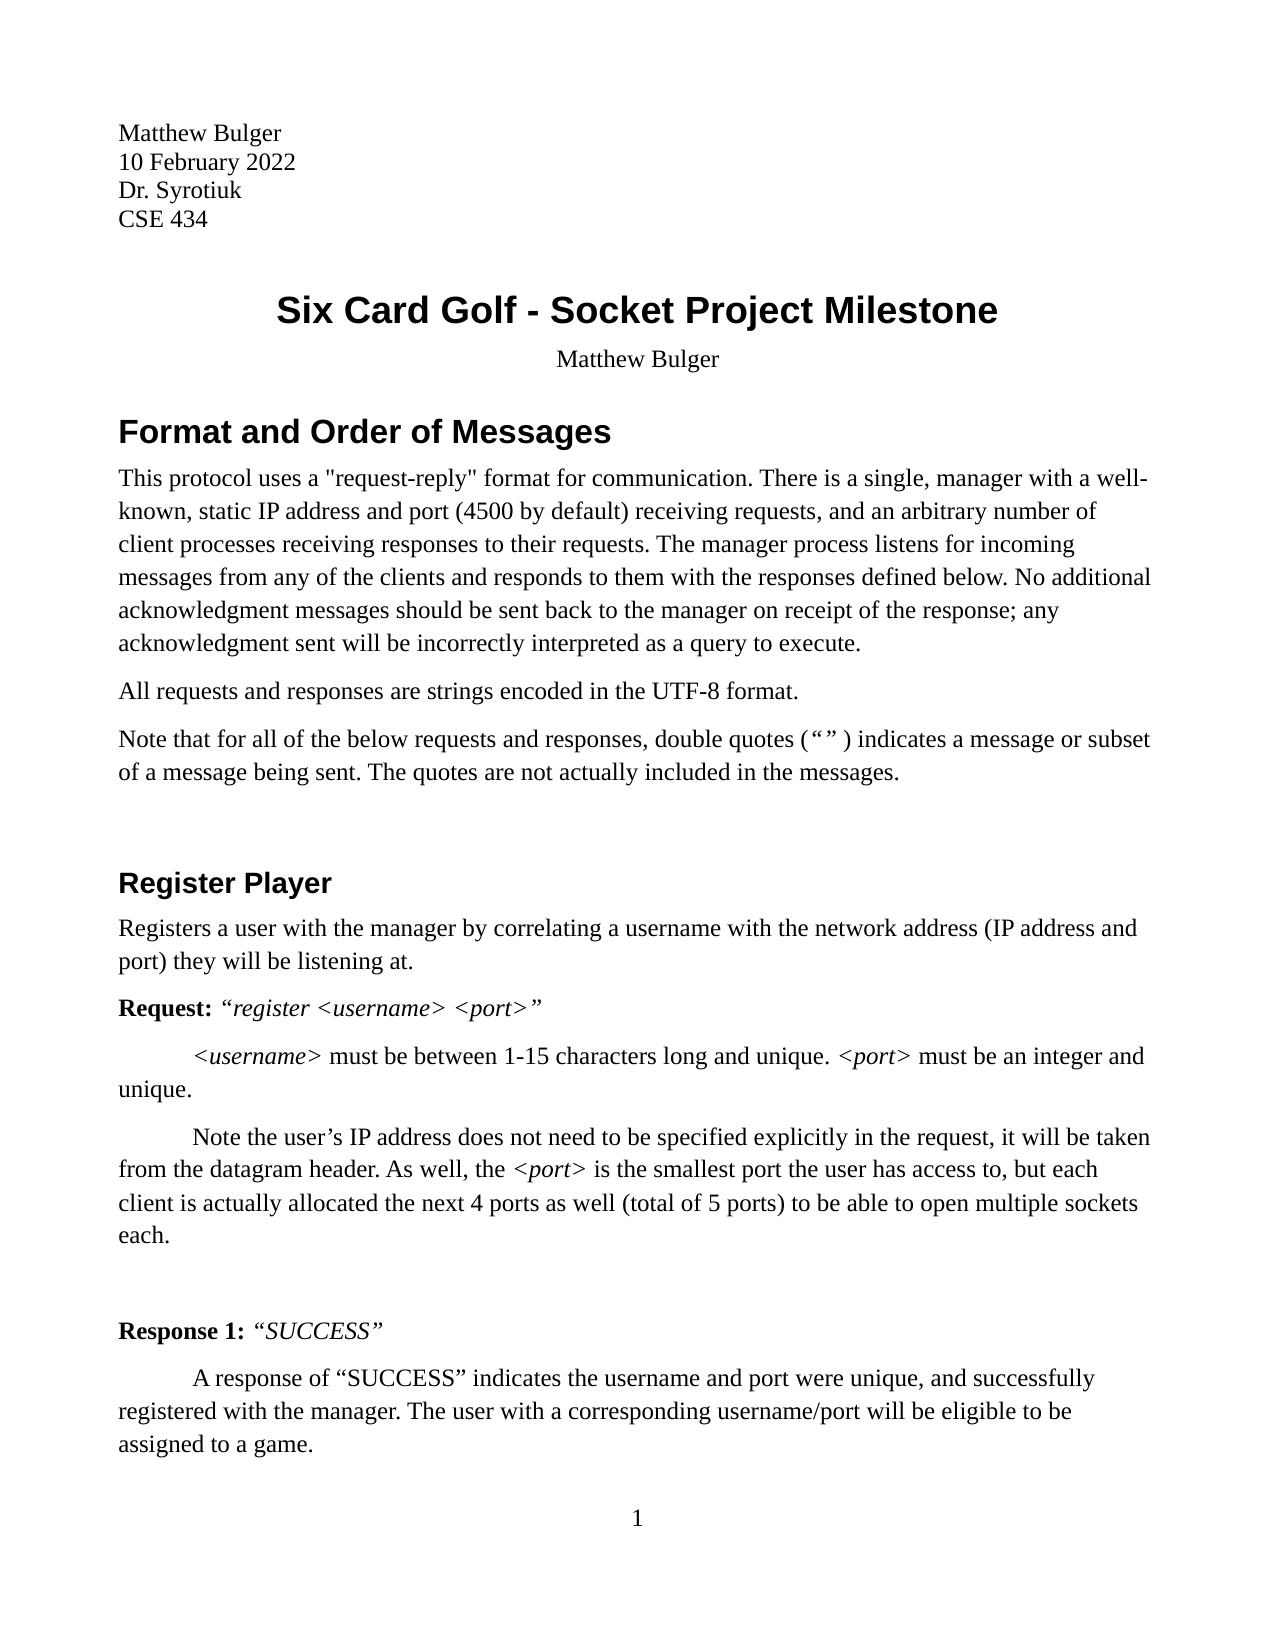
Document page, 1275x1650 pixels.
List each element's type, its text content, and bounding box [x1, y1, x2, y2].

subtitle Format and Order of Messages [118, 412, 1157, 451]
subtitle Six Card Golf - Socket Project Milestone [118, 288, 1157, 331]
text Matthew Bulger [118, 344, 1157, 372]
text Request: “register <username> <port>” [118, 993, 1157, 1022]
text A response of “SUCCESS” indicates the username and port were unique, and successfully registered with the manager. The user with a corresponding username/port will be eligible to be assigned to a game. [118, 1363, 1157, 1458]
text This protocol uses a "request-reply" format for communication. There is a single, manager with a well-known, static IP address and port (4500 by default) receiving requests, and an arbitrary number of client processes receiving responses to their requests. The manager process listens for incoming messages from any of the clients and responds to them with the responses defined below. No additional acknowledgment messages should be sent back to the manager on receipt of the response; any acknowledgment sent will be incorrectly interpreted as a query to execute. [118, 463, 1157, 657]
text Note the user’s IP address does not need to be specified explicitly in the request, it will be taken from the datagram header. As well, the <port> is the smallest port the user has access to, but each client is actually allocated the next 4 ports as well (total of 5 ports) to be able to open multiple sockets each. [118, 1122, 1157, 1249]
text All requests and responses are strings encoded in the UTF-8 format. [118, 676, 1157, 705]
text Response 1: “SUCCESS” [118, 1316, 1157, 1344]
subtitle Register Player [118, 866, 1157, 900]
text Note that for all of the below requests and responses, double quotes (“” ) indicates a message or subset of a message being sent. The quotes are not actually included in the messages. [118, 724, 1157, 785]
text Registers a user with the manager by correlating a username with the network address (IP address and port) they will be listening at. [118, 913, 1157, 974]
text <username> must be between 1-15 characters long and unique. <port> must be an integer and unique. [118, 1041, 1157, 1103]
